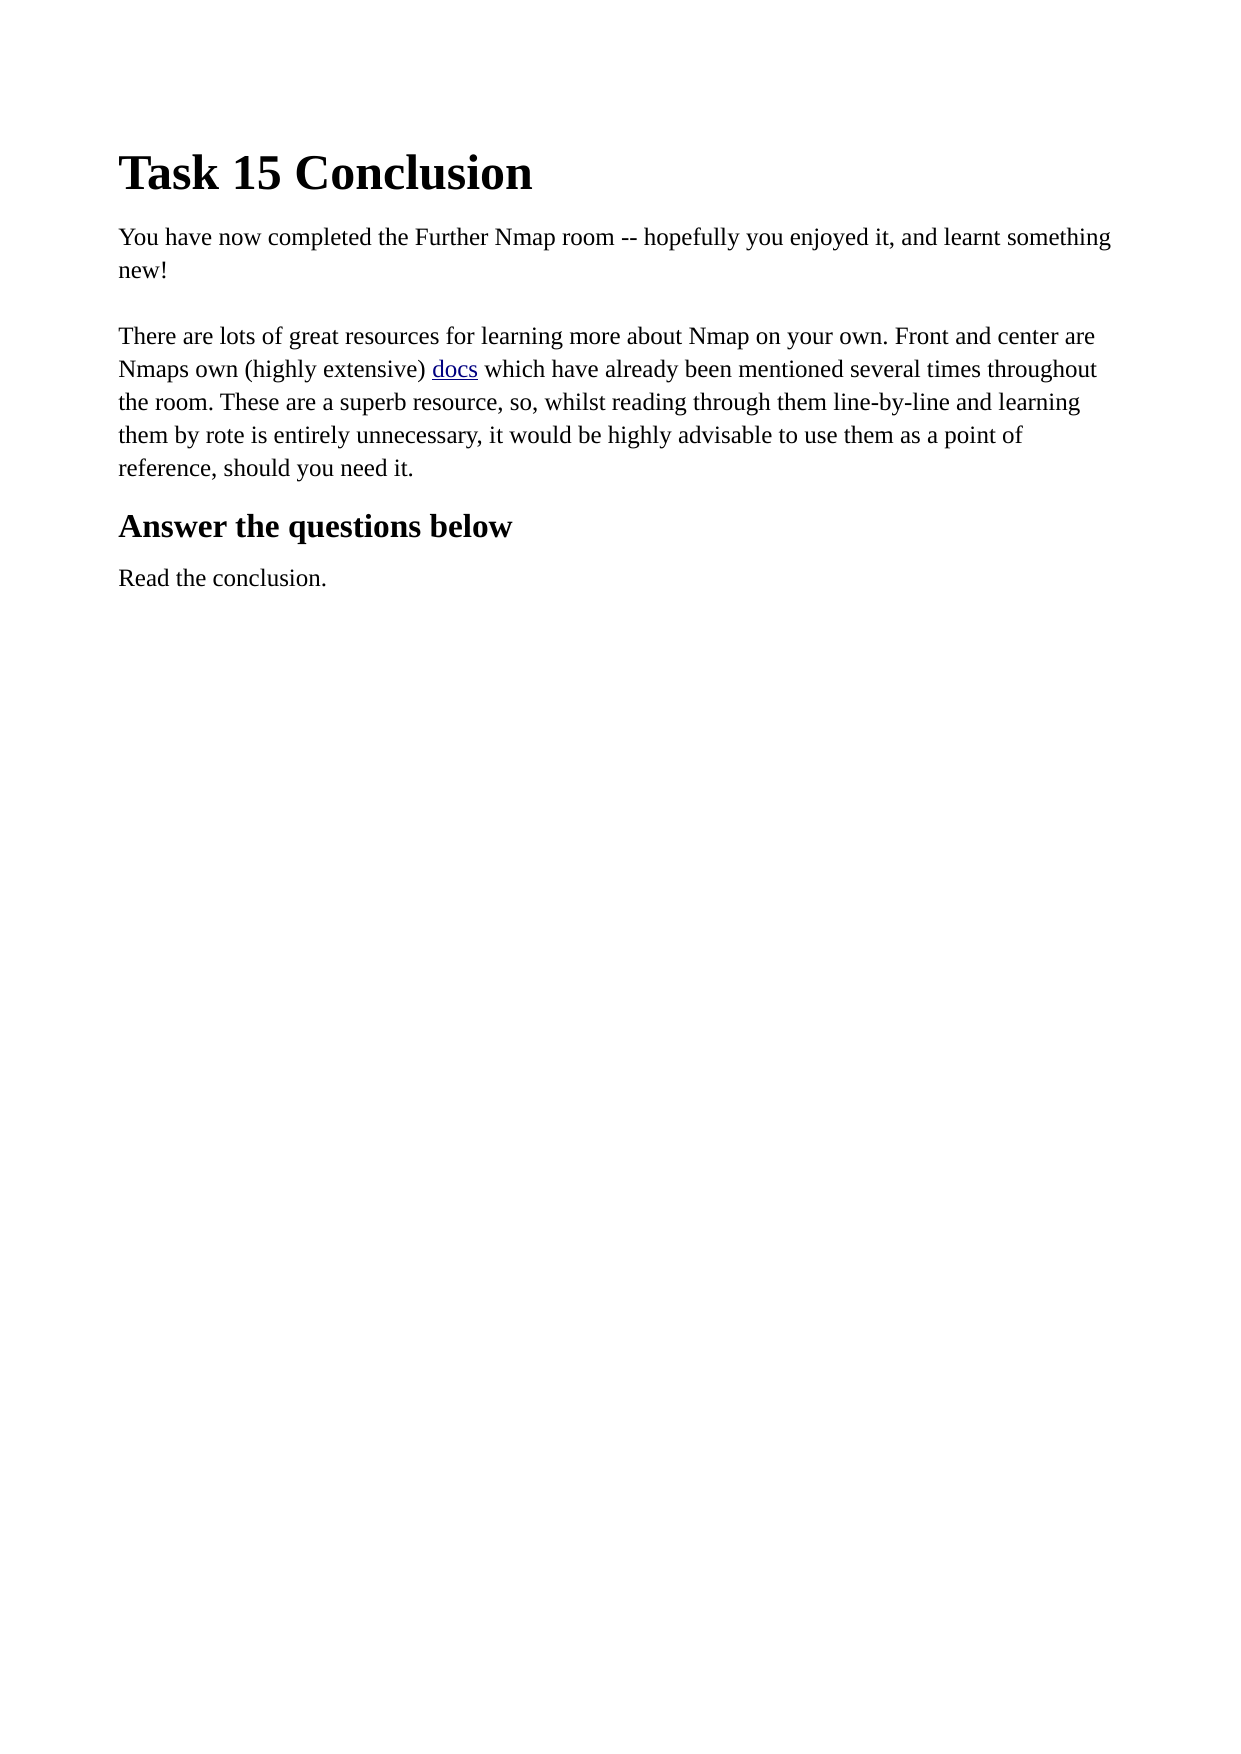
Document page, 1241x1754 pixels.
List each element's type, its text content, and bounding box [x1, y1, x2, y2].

subtitle Answer the questions below [118, 507, 1122, 545]
subtitle Task 15 Conclusion [118, 143, 1122, 201]
text Read the conclusion. [118, 563, 1122, 592]
text You have now completed the Further Nmap room -- hopefully you enjoyed it, and learnt something new! [118, 222, 1122, 283]
text There are lots of great resources for learning more about Nmap on your own. Front and center are Nmaps own (highly extensive) docs which have already been mentioned several times throughout the room. These are a superb resource, so, whilst reading through them line-by-line and learning them by rote is entirely unnecessary, it would be highly advisable to use them as a point of reference, should you need it. [118, 321, 1122, 482]
